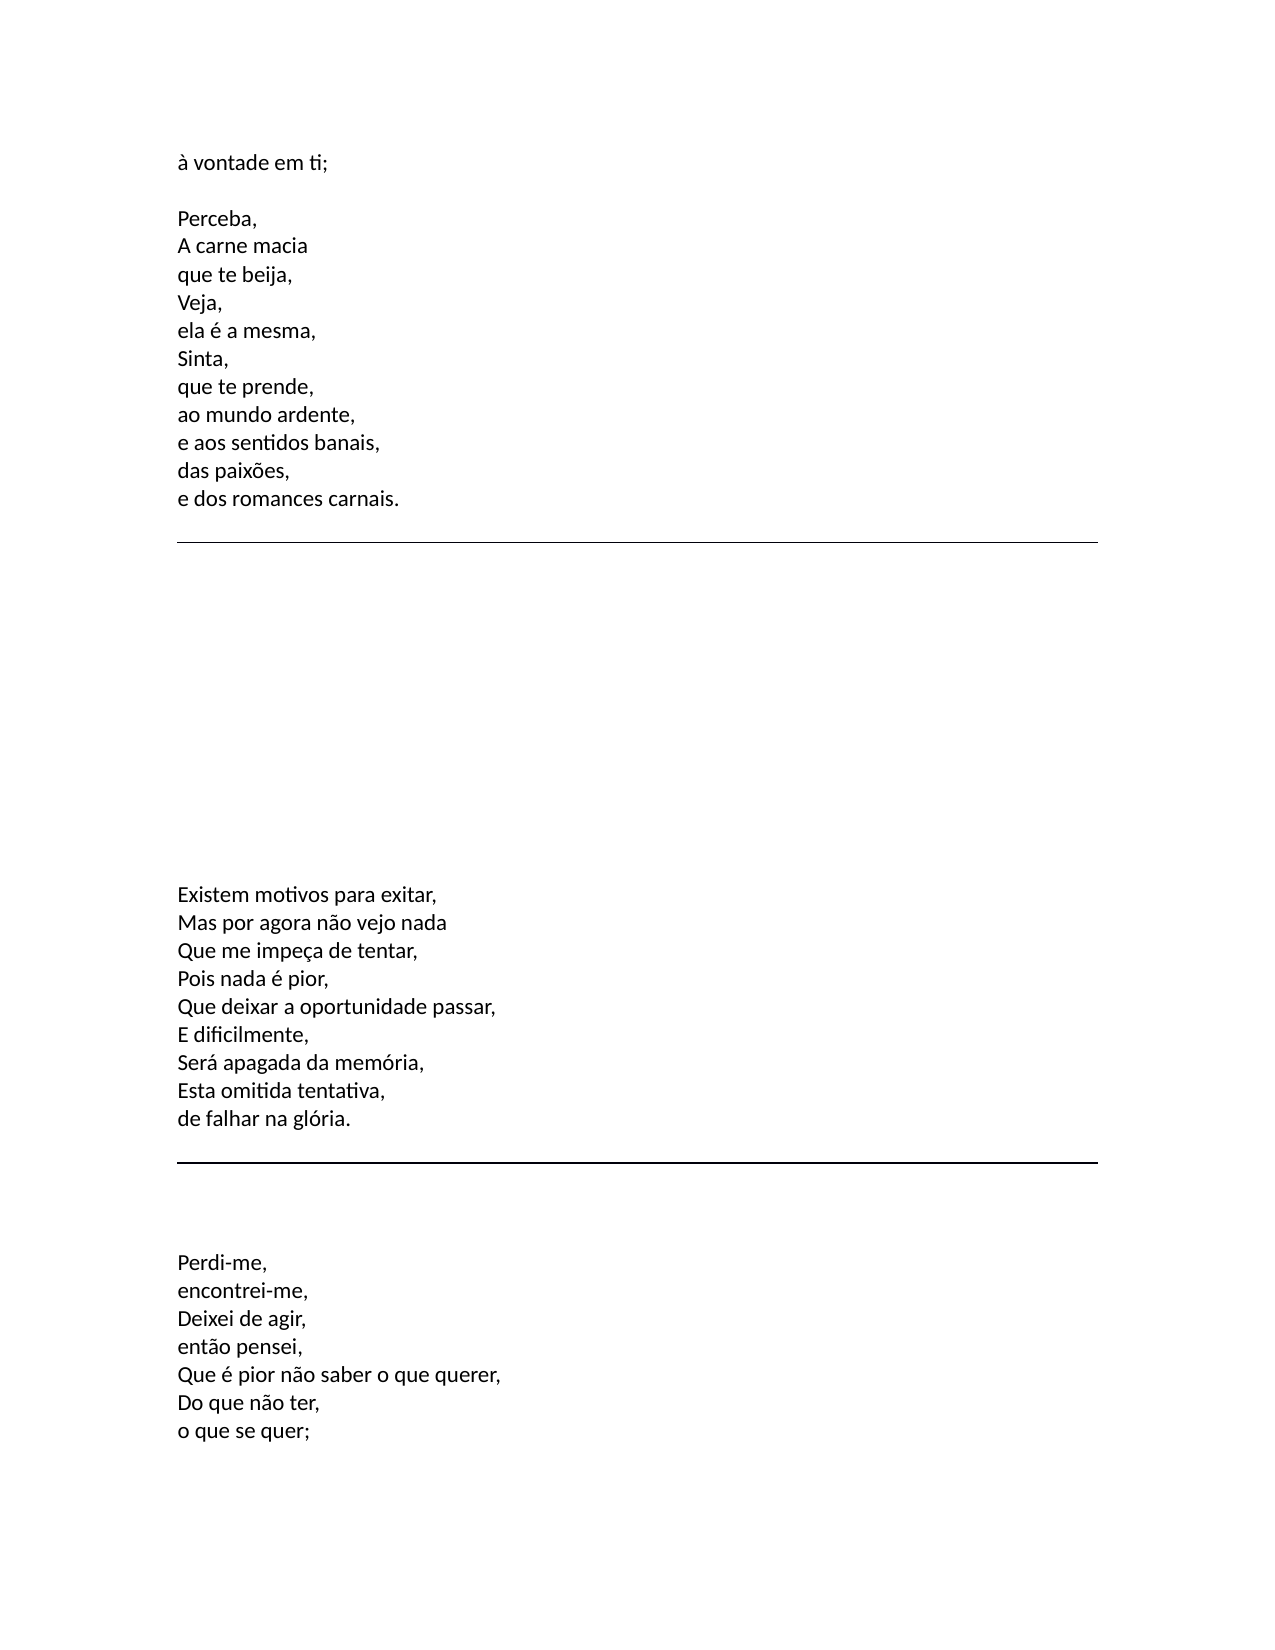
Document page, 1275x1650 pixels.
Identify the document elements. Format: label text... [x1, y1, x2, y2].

text Perdi-me, encontrei-me, [177, 1248, 1098, 1304]
text Perceba, A carne macia que te beija, Veja, ela é a mesma, Sinta, que te prende, ao mundo ardente, e aos sentidos banais, das paixões, e dos romances carnais. [177, 204, 1098, 512]
text à vontade em ti; [177, 148, 1098, 204]
text Deixei de agir, então pensei, [177, 1304, 1098, 1360]
text Mas por agora não vejo nada Que me impeça de tentar, [177, 908, 1098, 964]
text Existem motivos para exitar, [177, 880, 1098, 908]
text Do que não ter, o que se quer; [177, 1388, 1098, 1472]
text Esta omitida tentativa, de falhar na glória. [177, 1076, 1098, 1132]
text Pois nada é pior, Que deixar a oportunidade passar, [177, 964, 1098, 1020]
text E dificilmente, Será apagada da memória, [177, 1020, 1098, 1076]
text Que é pior não saber o que querer, [177, 1360, 1098, 1388]
